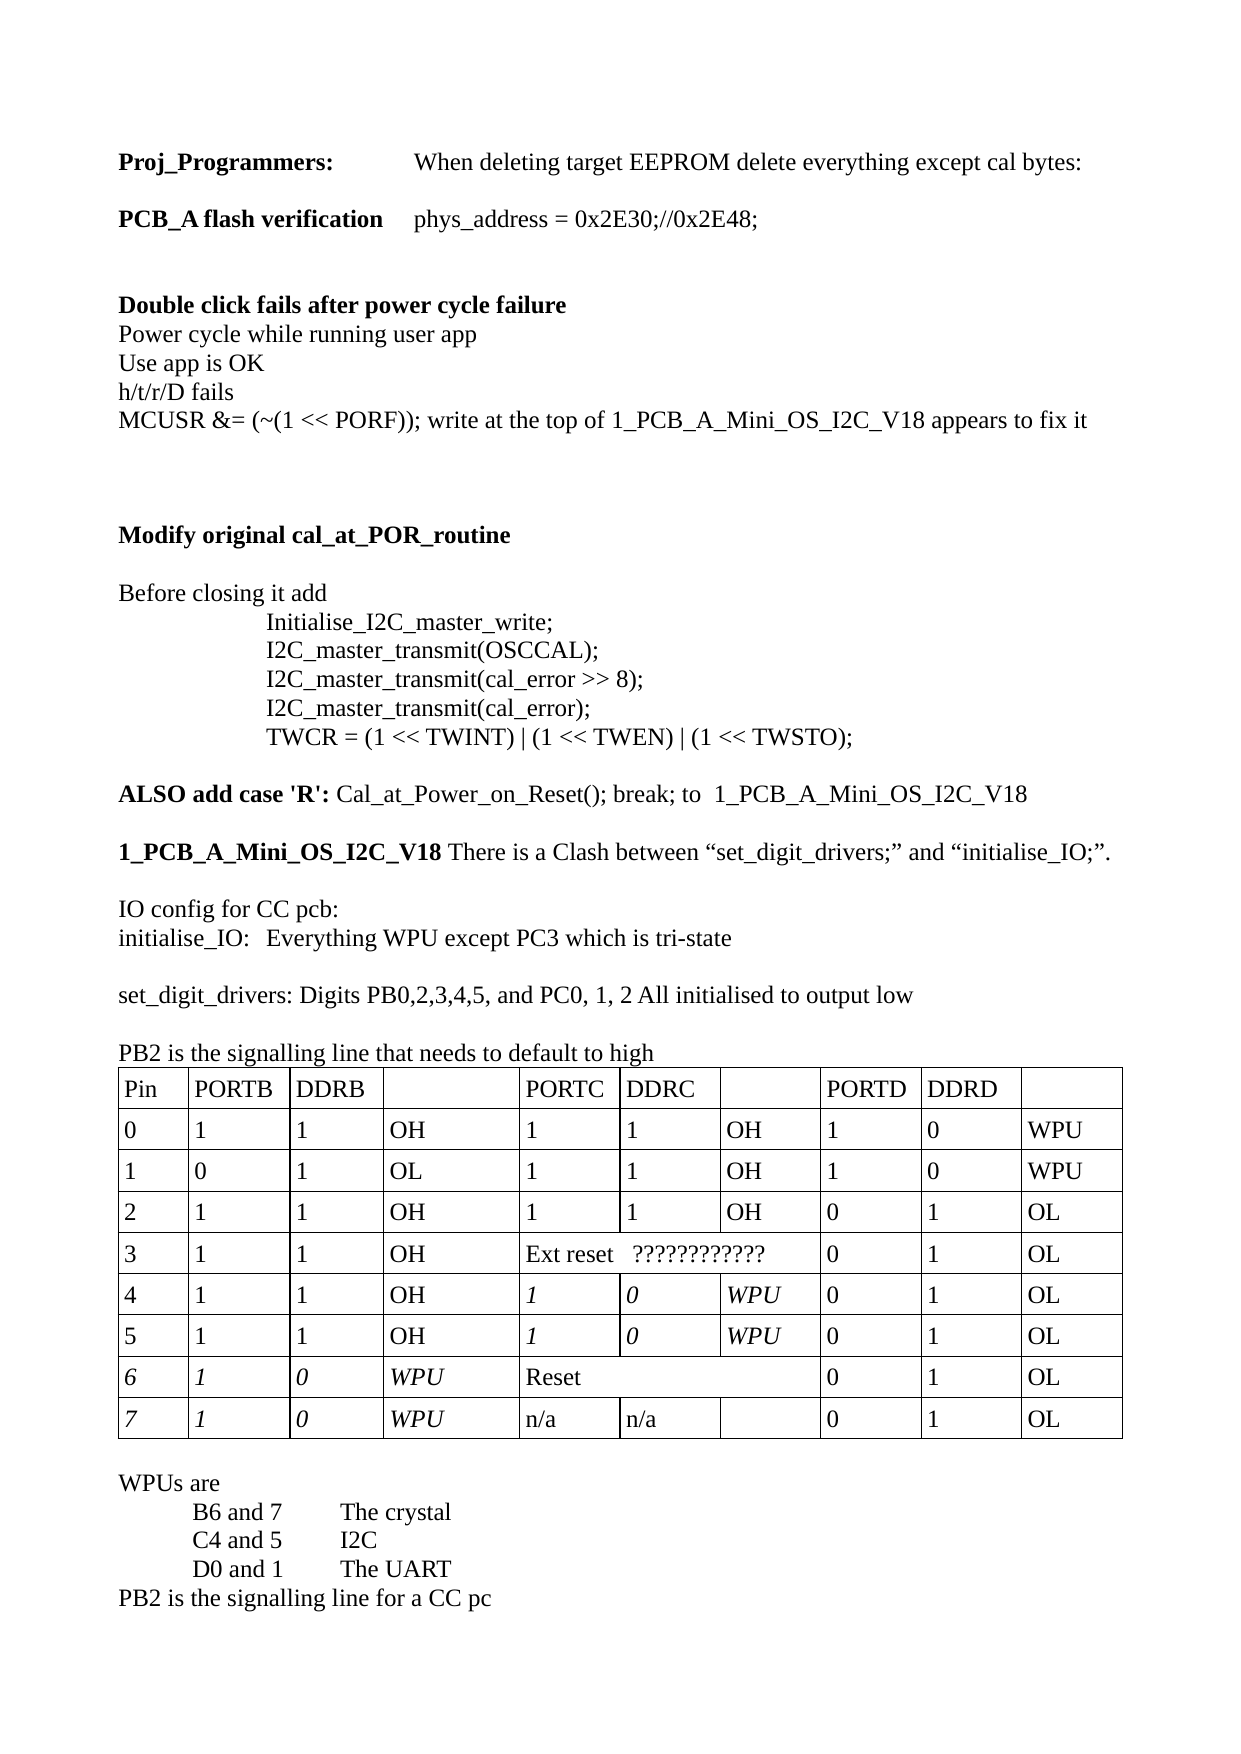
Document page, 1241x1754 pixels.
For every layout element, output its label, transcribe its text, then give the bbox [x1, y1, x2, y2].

text Proj_Programmers: When deleting target EEPROM delete everything except cal bytes: [118, 147, 1122, 176]
table_cell WPU [1022, 1150, 1122, 1191]
table_cell 0 [189, 1150, 289, 1191]
table_cell 1 [189, 1398, 289, 1438]
table_header DDRD [922, 1068, 1021, 1108]
table_cell 0 [621, 1274, 720, 1314]
table_cell WPU [384, 1398, 519, 1438]
table_cell 0 [821, 1192, 921, 1232]
text 1_PCB_A_Mini_OS_I2C_V18 There is a Clash between “set_digit_drivers;” and “initialise_IO;”. [118, 837, 1122, 866]
table_cell 0 [119, 1109, 188, 1149]
table_cell OL [384, 1150, 519, 1191]
table_cell 0 [291, 1357, 383, 1397]
table_cell 3 [119, 1233, 188, 1273]
table_cell 6 [119, 1357, 188, 1397]
table_cell n/a [520, 1398, 619, 1438]
table_header [721, 1068, 820, 1108]
table_cell 1 [821, 1150, 921, 1191]
text ALSO add case 'R': Cal_at_Power_on_Reset(); break; to 1_PCB_A_Mini_OS_I2C_V18 [118, 779, 1122, 808]
table_cell 1 [520, 1150, 619, 1191]
text PCB_A flash verification phys_address = 0x2E30;//0x2E48; [118, 204, 1122, 233]
table_header [384, 1068, 519, 1108]
table_cell Reset [520, 1357, 820, 1397]
table_cell OH [721, 1192, 820, 1232]
text PB2 is the signalling line that needs to default to high [118, 1038, 1122, 1067]
text h/t/r/D fails [118, 377, 1122, 406]
table_header PORTC [520, 1068, 619, 1108]
table_header [1022, 1068, 1122, 1108]
table_cell WPU [1022, 1109, 1122, 1149]
text TWCR = (1 << TWINT) | (1 << TWEN) | (1 << TWSTO); [118, 722, 1122, 751]
table_cell 1 [520, 1109, 619, 1149]
text I2C_master_transmit(cal_error >> 8); [118, 664, 1122, 693]
table_cell 1 [922, 1357, 1021, 1397]
table_cell 1 [291, 1192, 383, 1232]
table_cell OH [384, 1192, 519, 1232]
table_cell 1 [520, 1315, 619, 1356]
table_cell 1 [621, 1192, 720, 1232]
table_cell Ext reset ???????????? [520, 1233, 820, 1273]
table_header Pin [119, 1068, 188, 1108]
table_cell 1 [922, 1233, 1021, 1273]
table_cell 1 [291, 1315, 383, 1356]
table_header PORTD [821, 1068, 921, 1108]
table_cell 1 [520, 1192, 619, 1232]
table_cell OH [384, 1274, 519, 1314]
text Modify original cal_at_POR_routine [118, 521, 1122, 549]
text Use app is OK [118, 348, 1122, 377]
table_cell 1 [922, 1315, 1021, 1356]
table_cell OL [1022, 1274, 1122, 1314]
table_cell 1 [189, 1357, 289, 1397]
table_cell 1 [621, 1150, 720, 1191]
table_cell 1 [119, 1150, 188, 1191]
table_cell 1 [189, 1192, 289, 1232]
table_cell OH [721, 1150, 820, 1191]
table_cell OL [1022, 1315, 1122, 1356]
table_cell OL [1022, 1398, 1122, 1438]
text Double click fails after power cycle failure [118, 291, 1122, 319]
table_cell 1 [189, 1274, 289, 1314]
table_cell WPU [721, 1315, 820, 1356]
text IO config for CC pcb: [118, 894, 1122, 923]
table_cell 1 [922, 1398, 1021, 1438]
table_cell OH [721, 1109, 820, 1149]
table_cell WPU [384, 1357, 519, 1397]
table_cell 0 [821, 1274, 921, 1314]
table_cell 0 [291, 1398, 383, 1438]
table_cell 0 [621, 1315, 720, 1356]
table_cell 1 [189, 1109, 289, 1149]
text I2C_master_transmit(cal_error); [118, 693, 1122, 722]
table_cell OL [1022, 1233, 1122, 1273]
text WPUs are [118, 1468, 1122, 1497]
text PB2 is the signalling line for a CC pc [118, 1583, 1122, 1612]
text MCUSR &= (~(1 << PORF)); write at the top of 1_PCB_A_Mini_OS_I2C_V18 appears to fix it [118, 406, 1122, 434]
table_cell OH [384, 1109, 519, 1149]
table_header DDRC [621, 1068, 720, 1108]
table_header DDRB [291, 1068, 383, 1108]
table_cell 1 [821, 1109, 921, 1149]
text Initialise_I2C_master_write; [118, 607, 1122, 636]
text initialise_IO: Everything WPU except PC3 which is tri-state [118, 923, 1122, 952]
table_header PORTB [189, 1068, 289, 1108]
table_cell 0 [821, 1233, 921, 1273]
text I2C_master_transmit(OSCCAL); [118, 636, 1122, 664]
text Power cycle while running user app [118, 319, 1122, 348]
table_cell 1 [621, 1109, 720, 1149]
table_cell 0 [922, 1109, 1021, 1149]
table_cell OH [384, 1233, 519, 1273]
table_cell 5 [119, 1315, 188, 1356]
text B6 and 7 The crystal [118, 1497, 1122, 1525]
text C4 and 5 I2C [118, 1525, 1122, 1554]
table_cell 1 [291, 1233, 383, 1273]
table_cell 1 [922, 1192, 1021, 1232]
table_cell 0 [821, 1398, 921, 1438]
table_cell 0 [922, 1150, 1021, 1191]
table_cell 7 [119, 1398, 188, 1438]
table_cell 1 [291, 1150, 383, 1191]
table_cell WPU [721, 1274, 820, 1314]
table_cell OH [384, 1315, 519, 1356]
table_cell 2 [119, 1192, 188, 1232]
table_cell 1 [189, 1315, 289, 1356]
table_cell n/a [621, 1398, 720, 1438]
table_cell 1 [922, 1274, 1021, 1314]
table_cell 4 [119, 1274, 188, 1314]
table_cell [721, 1398, 820, 1438]
text set_digit_drivers: Digits PB0,2,3,4,5, and PC0, 1, 2 All initialised to output low [118, 981, 1122, 1009]
table_cell 0 [821, 1357, 921, 1397]
table_cell 1 [189, 1233, 289, 1273]
table_cell 1 [291, 1109, 383, 1149]
table_cell OL [1022, 1192, 1122, 1232]
text D0 and 1 The UART [118, 1554, 1122, 1583]
table_cell OL [1022, 1357, 1122, 1397]
table_cell 0 [821, 1315, 921, 1356]
table_cell 1 [291, 1274, 383, 1314]
text Before closing it add [118, 578, 1122, 607]
table_cell 1 [520, 1274, 619, 1314]
